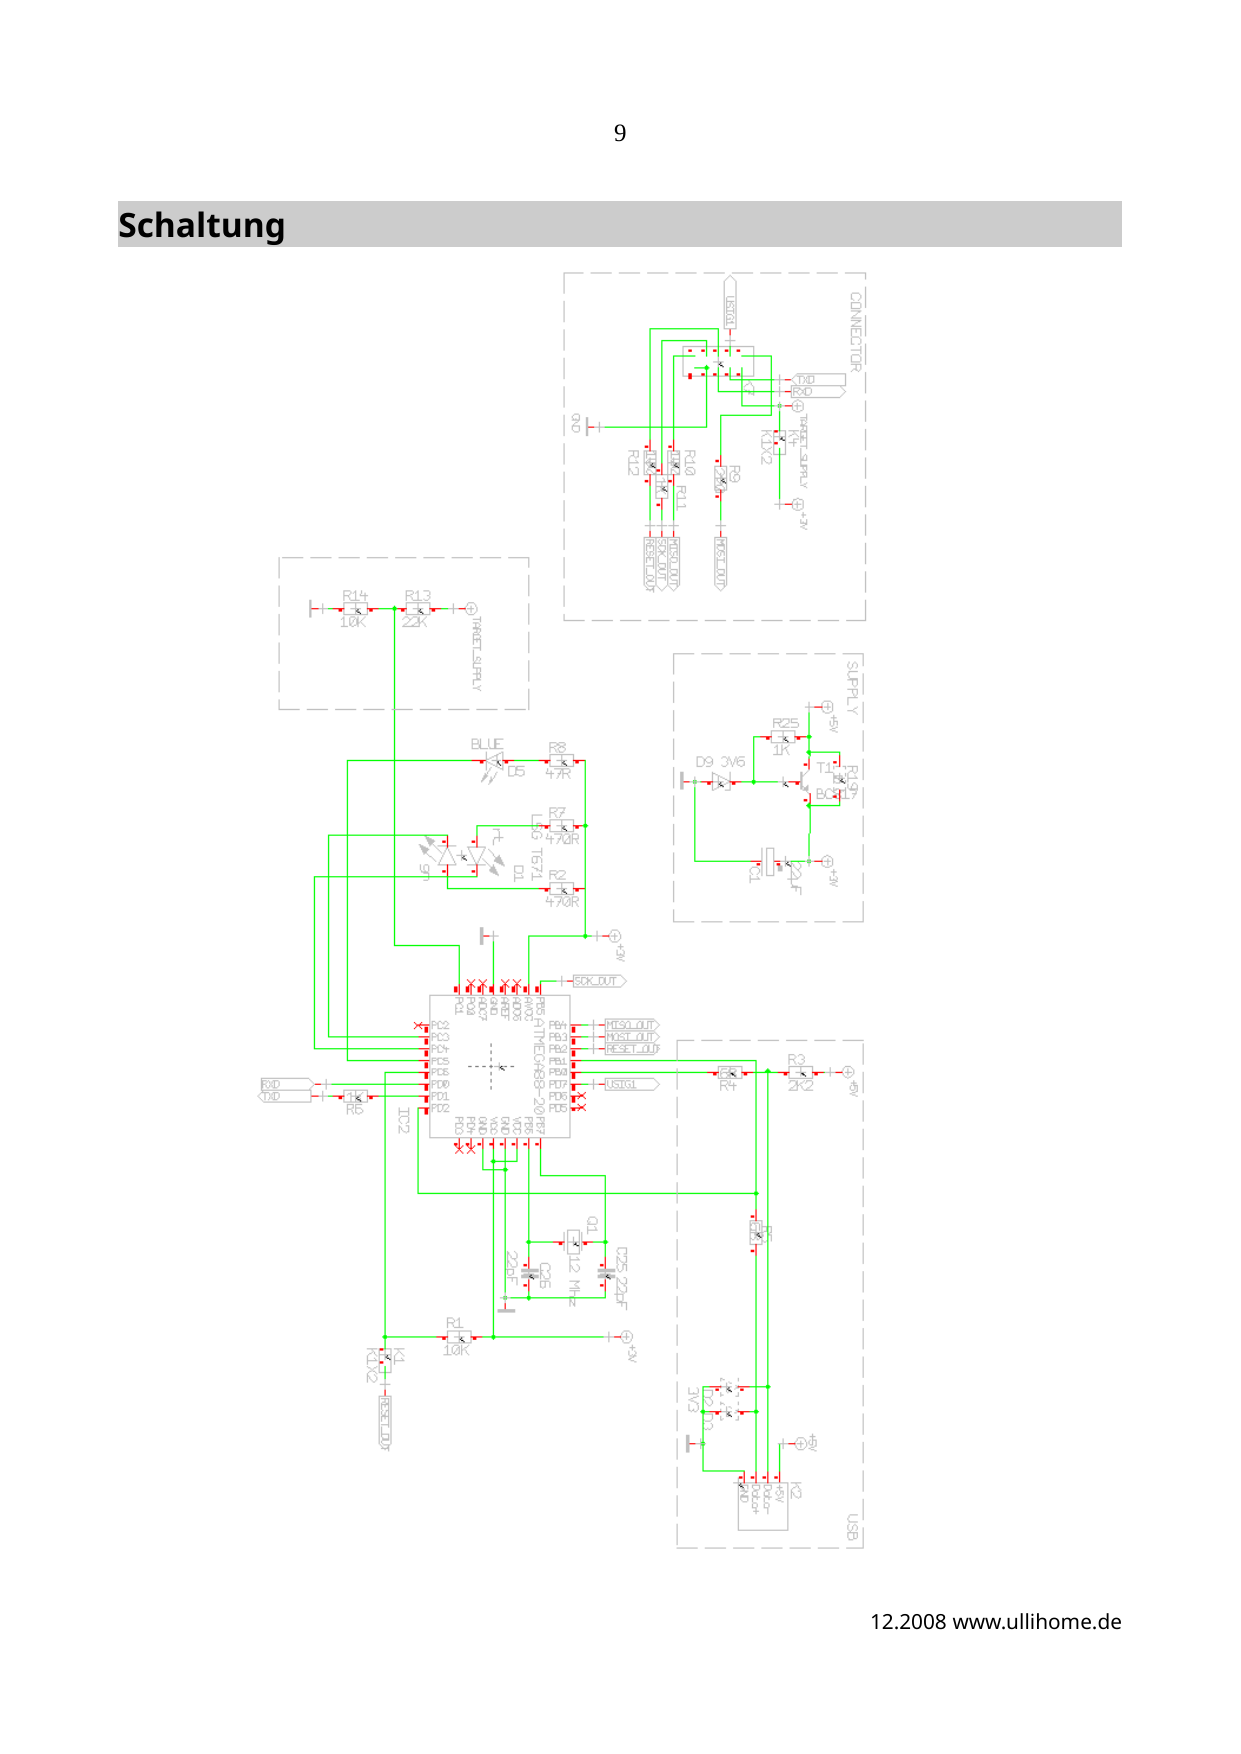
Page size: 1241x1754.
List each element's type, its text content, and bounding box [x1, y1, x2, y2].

picture [248, 263, 878, 1563]
subtitle Schaltung [118, 201, 1122, 247]
